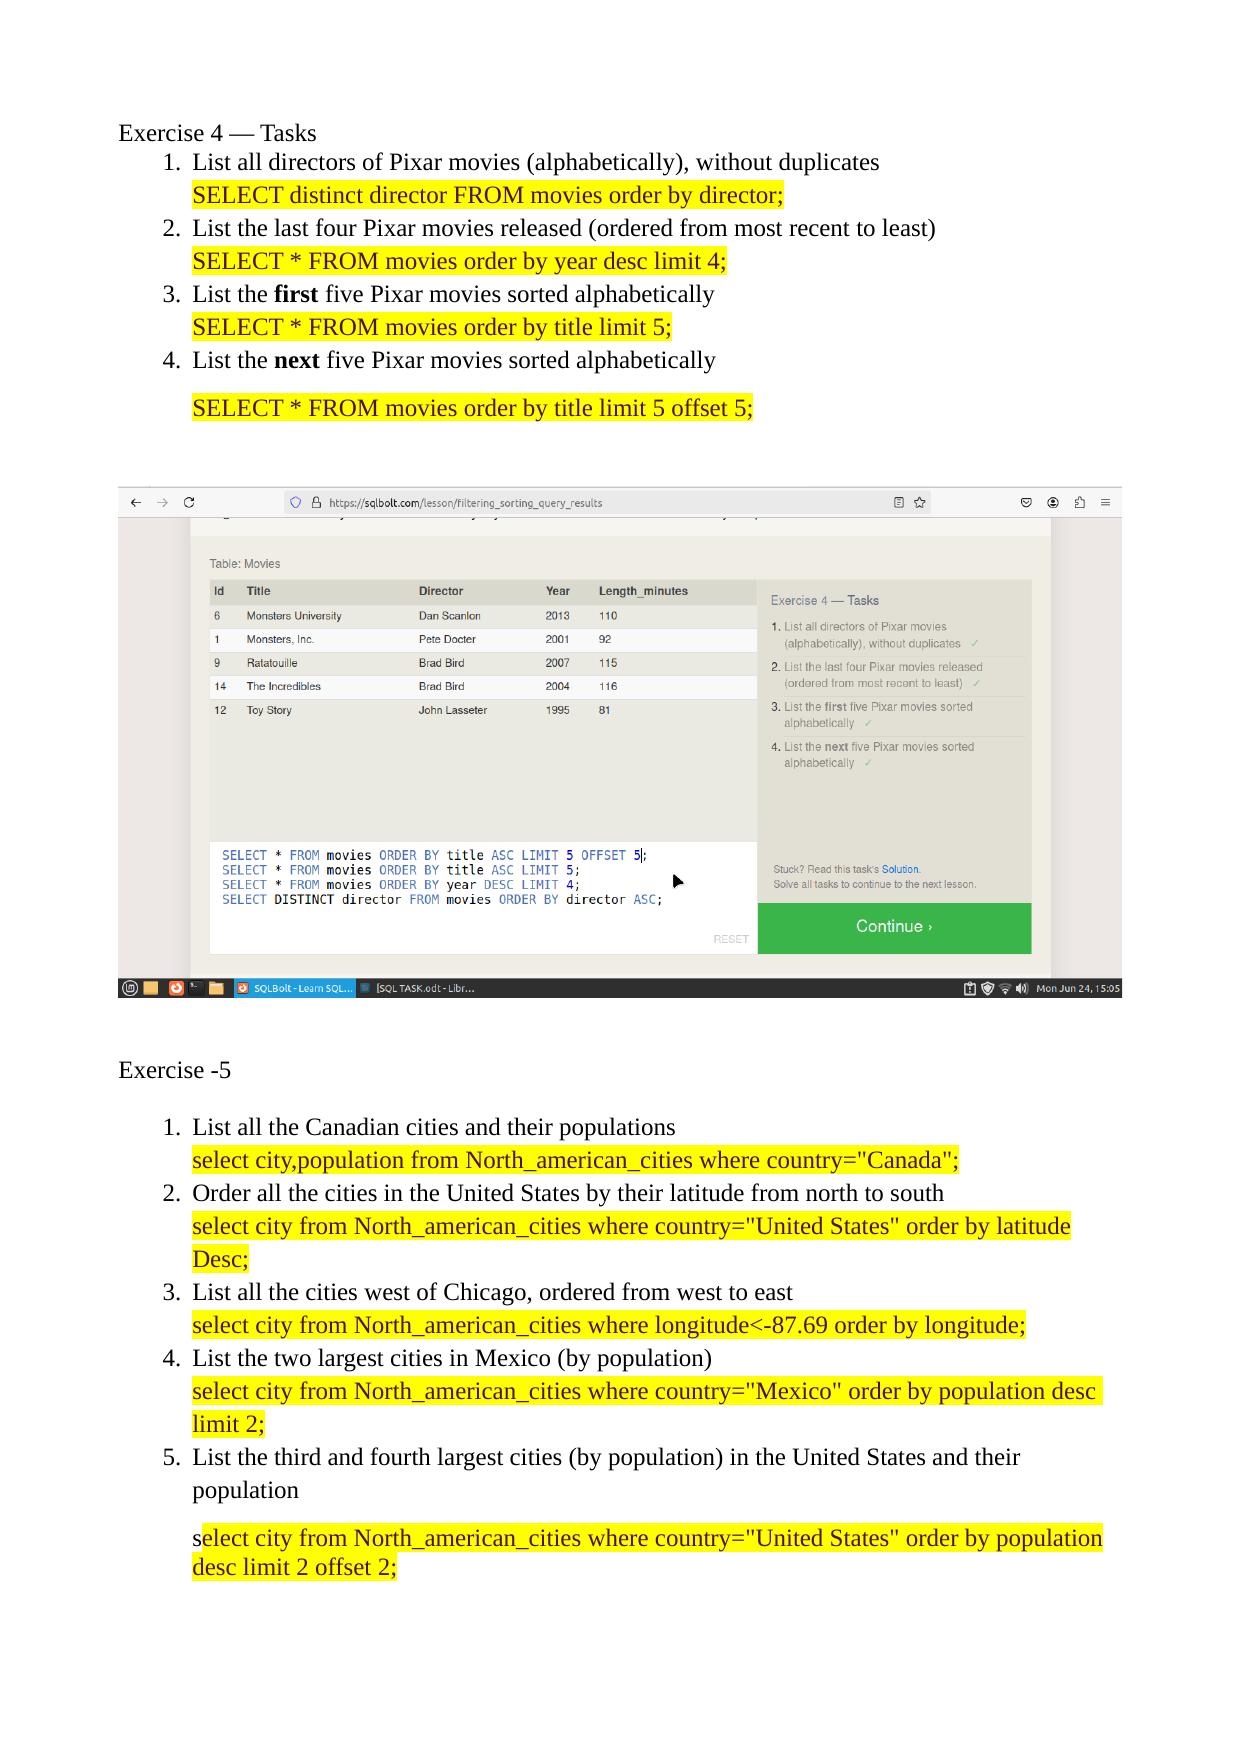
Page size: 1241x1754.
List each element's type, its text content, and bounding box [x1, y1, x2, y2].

list SELECT * FROM movies order by title limit 5; [162, 312, 1122, 341]
list select city from North_american_cities where longitude<-87.69 order by longitude; [162, 1310, 1122, 1339]
list List the next five Pixar movies sorted alphabetically [162, 345, 1122, 374]
text Exercise 4 — Tasks [118, 118, 1122, 147]
text select city from North_american_cities where country="United States" order by population desc limit 2 offset 2; [118, 1523, 1122, 1581]
picture [118, 486, 1123, 998]
list Order all the cities in the United States by their latitude from north to south [162, 1178, 1122, 1207]
list select city,population from North_american_cities where country="Canada"; [162, 1145, 1122, 1174]
text SELECT * FROM movies order by title limit 5 offset 5; [118, 393, 1122, 421]
list List the last four Pixar movies released (ordered from most recent to least) [162, 213, 1122, 242]
list List all the Canadian cities and their populations [162, 1112, 1122, 1141]
list List all directors of Pixar movies (alphabetically), without duplicates [162, 147, 1122, 176]
text Exercise -5 [118, 1055, 1122, 1083]
list List the third and fourth largest cities (by population) in the United States and their population [162, 1442, 1122, 1504]
list select city from North_american_cities where country="Mexico" order by population desc limit 2; [162, 1376, 1122, 1438]
list List the two largest cities in Mexico (by population) [162, 1343, 1122, 1372]
list SELECT * FROM movies order by year desc limit 4; [162, 246, 1122, 275]
list List the first five Pixar movies sorted alphabetically [162, 279, 1122, 308]
list select city from North_american_cities where country="United States" order by latitude Desc; [162, 1211, 1122, 1273]
list List all the cities west of Chicago, ordered from west to east [162, 1277, 1122, 1306]
list SELECT distinct director FROM movies order by director; [162, 180, 1122, 209]
